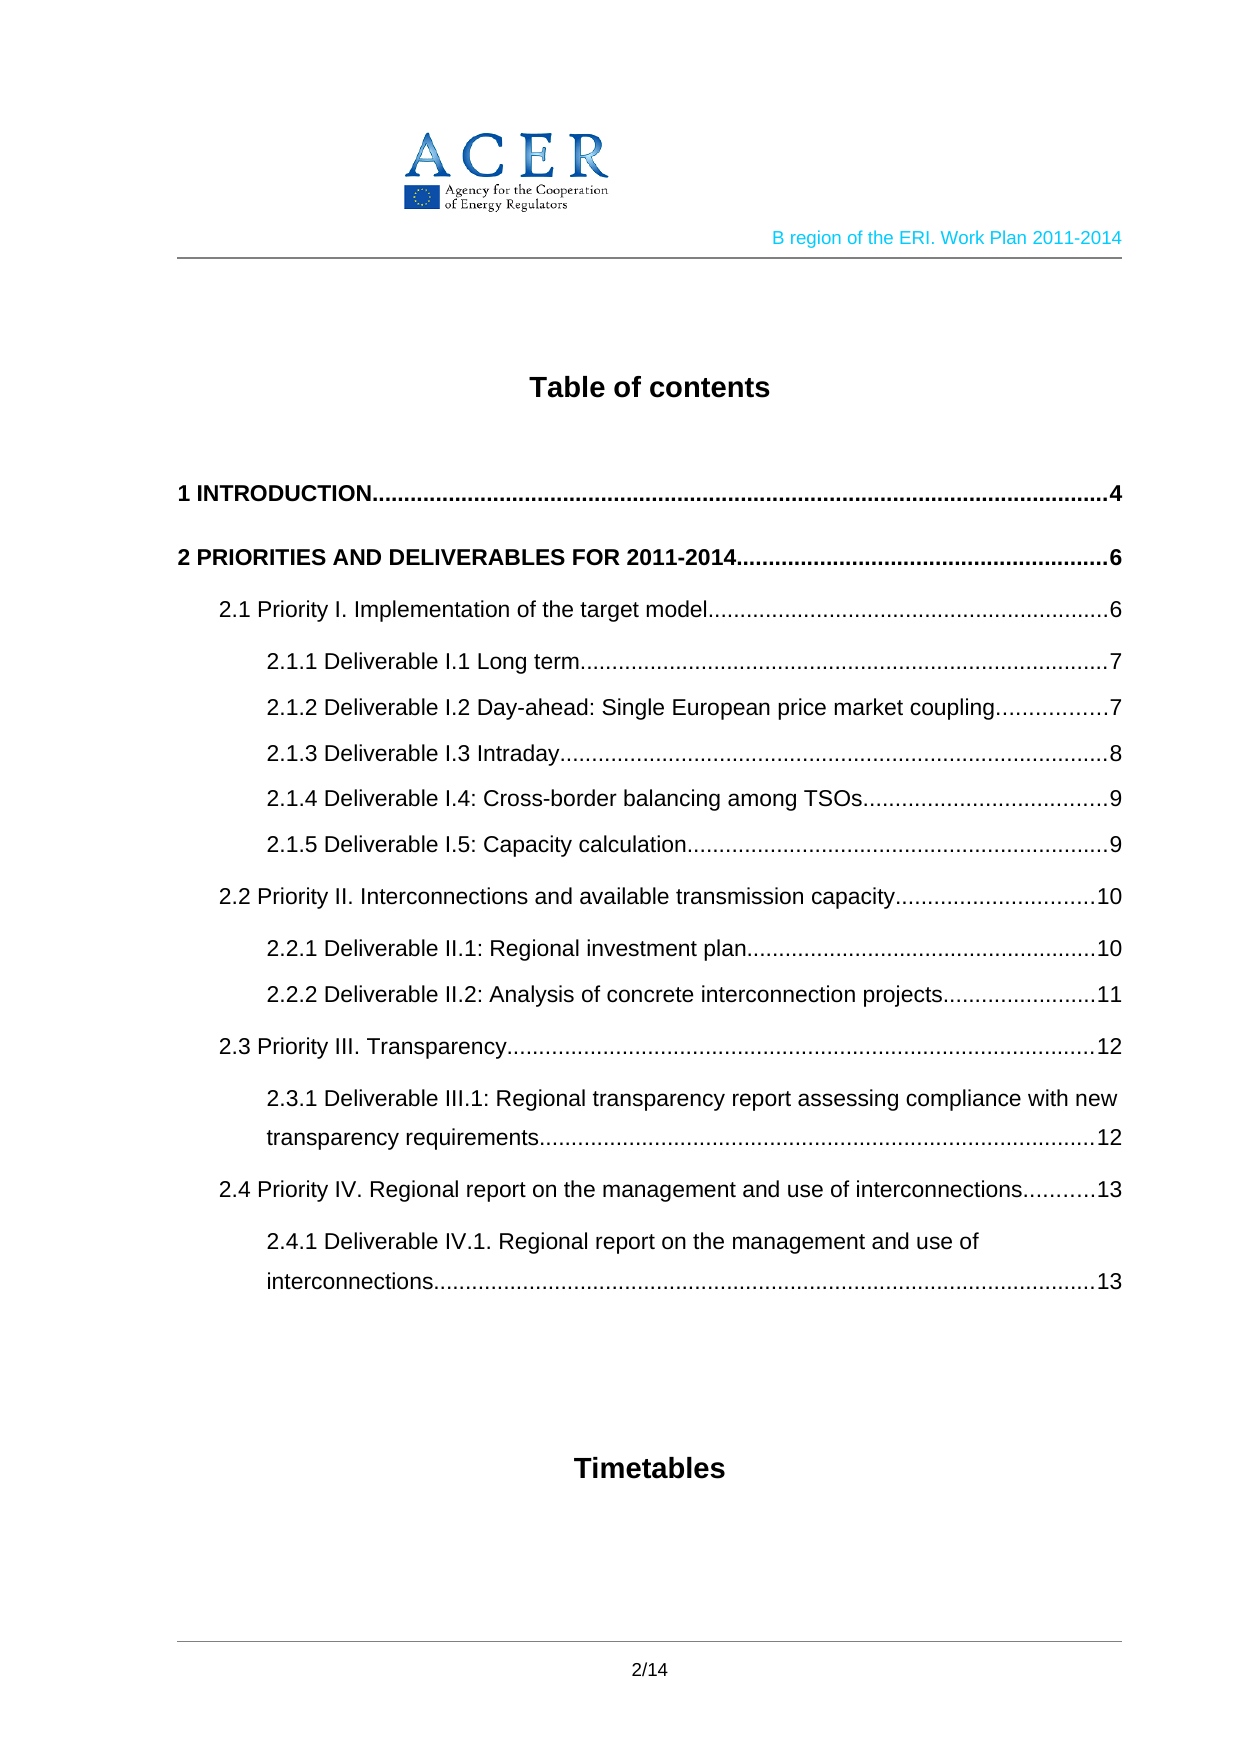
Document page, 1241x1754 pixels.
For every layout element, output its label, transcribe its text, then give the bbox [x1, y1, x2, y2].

text 2.1.4 Deliverable I.4: Cross-border balancing among TSOs 9 [266, 785, 1122, 812]
text 2.1.2 Deliverable I.2 Day-ahead: Single European price market coupling 7 [266, 694, 1122, 720]
text 2.2 Priority II. Interconnections and available transmission capacity 10 [219, 883, 1122, 909]
text 2 Priorities and deliverables for 2011-2014 6 [177, 544, 1122, 571]
text 2.1 Priority I. Implementation of the target model 6 [219, 596, 1122, 623]
text Timetables [177, 1451, 1122, 1484]
text 2.1.3 Deliverable I.3 Intraday 8 [266, 740, 1122, 766]
text 2.4.1 Deliverable IV.1. Regional report on the management and use of interconnections 13 [266, 1228, 1122, 1294]
text 1 Introduction 4 [177, 480, 1122, 506]
text 2.4 Priority IV. Regional report on the management and use of interconnections 13 [219, 1176, 1122, 1203]
text 2.1.1 Deliverable I.1 Long term. 7 [266, 648, 1122, 674]
text 2.1.5 Deliverable I.5: Capacity calculation 9 [266, 831, 1122, 857]
text 2.3 Priority III. Transparency 12 [219, 1033, 1122, 1059]
picture [383, 117, 626, 227]
text 2.2.2 Deliverable II.2: Analysis of concrete interconnection projects 11 [266, 981, 1122, 1007]
text 2.3.1 Deliverable III.1: Regional transparency report assessing compliance with new transparency requirements 12 [266, 1085, 1122, 1151]
text Table of contents [177, 370, 1122, 403]
text 2.2.1 Deliverable II.1: Regional investment plan 10 [266, 935, 1122, 961]
